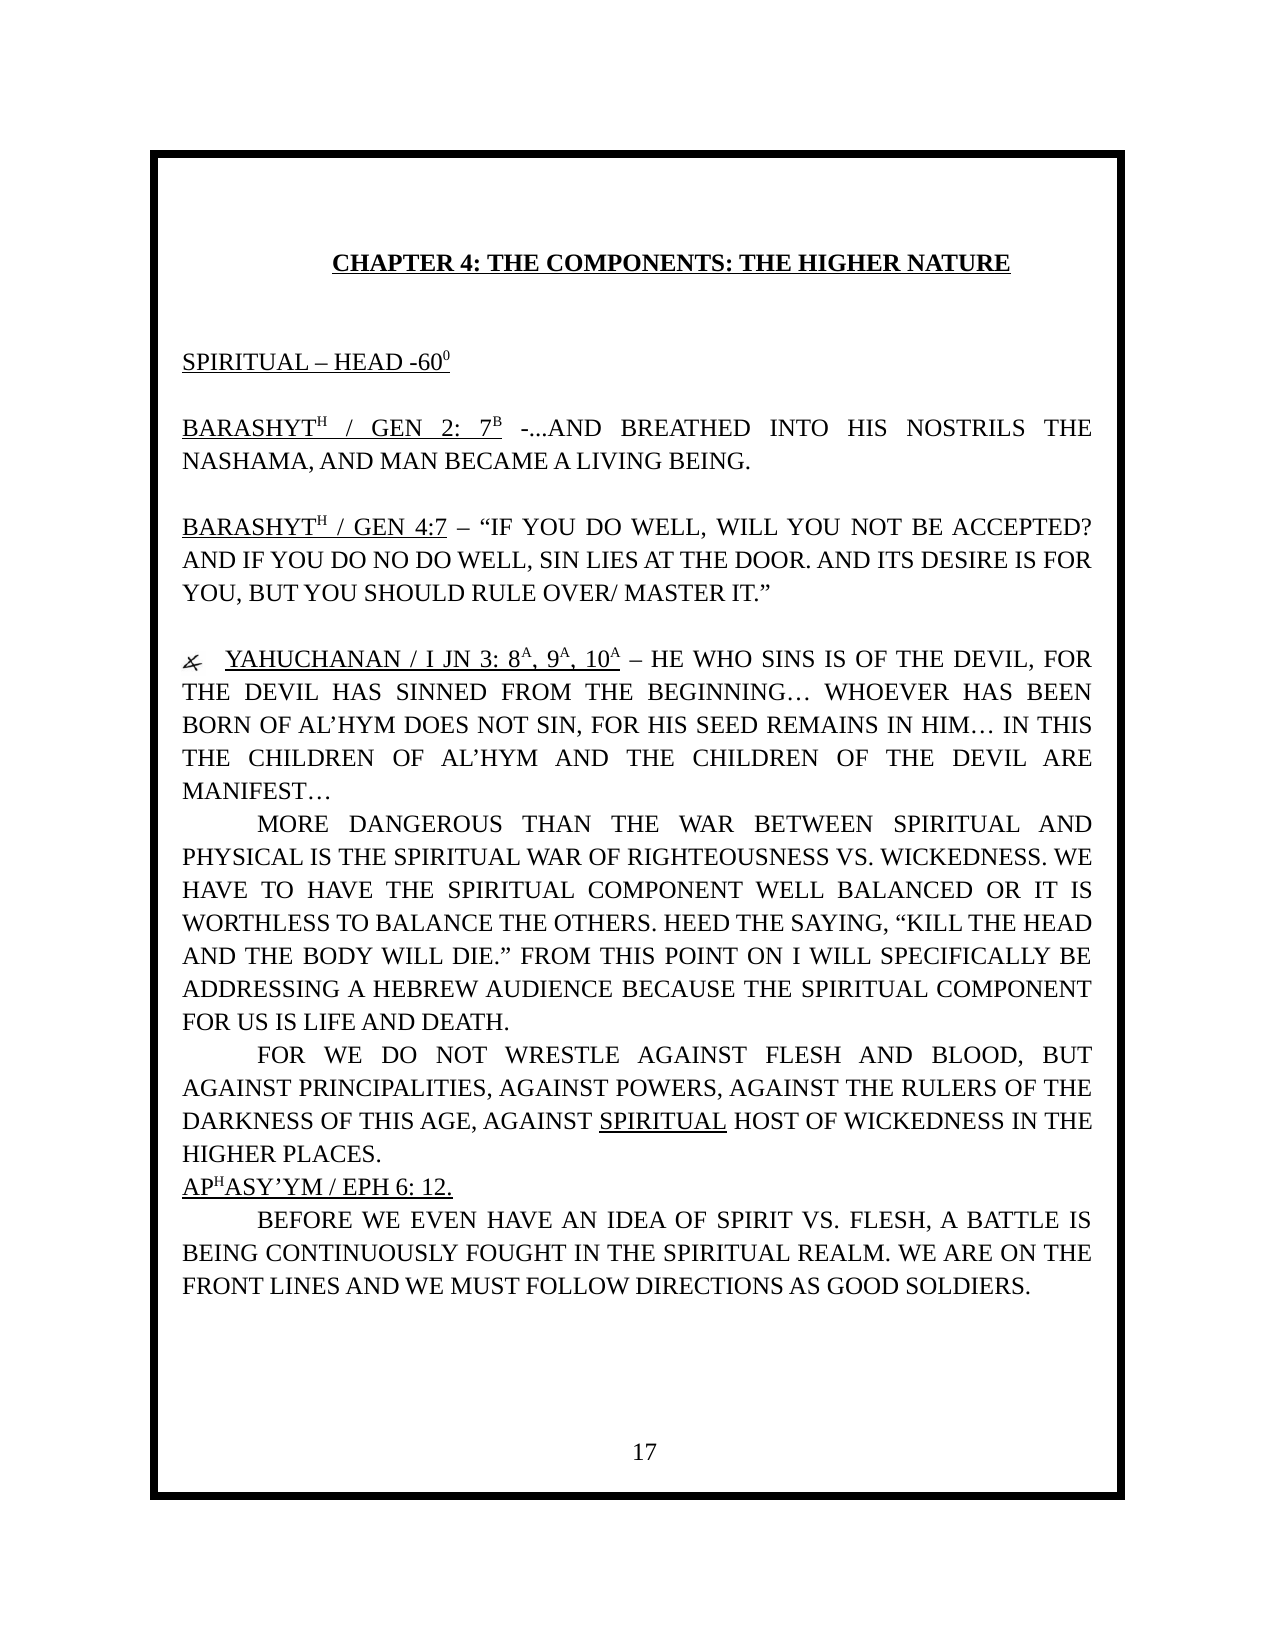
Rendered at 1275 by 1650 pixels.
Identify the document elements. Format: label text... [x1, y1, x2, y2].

text CHAPTER 4: THE COMPONENTS: THE HIGHER NATURE [182, 248, 1093, 277]
picture [180, 651, 206, 676]
text 17 [182, 1437, 1093, 1465]
text APHASY’YM / EPH 6: 12. [182, 1172, 1093, 1201]
text BEFORE WE EVEN HAVE AN IDEA OF SPIRIT VS. FLESH, A BATTLE IS BEING CONTINUOUSLY FOUGHT IN THE SPIRITUAL REALM. WE ARE ON THE FRONT LINES AND WE MUST FOLLOW DIRECTIONS AS GOOD SOLDIERS. [182, 1205, 1093, 1300]
text BARASHYTH / GEN 2: 7B -...AND BREATHED INTO HIS NOSTRILS THE NASHAMA, AND MAN BECAME A LIVING BEING. [182, 413, 1093, 475]
text SPIRITUAL – HEAD -600 [182, 347, 1093, 376]
text FOR WE DO NOT WRESTLE AGAINST FLESH AND BLOOD, BUT AGAINST PRINCIPALITIES, AGAINST POWERS, AGAINST THE RULERS OF THE DARKNESS OF THIS AGE, AGAINST SPIRITUAL HOST OF WICKEDNESS IN THE HIGHER PLACES. [182, 1040, 1093, 1168]
text BARASHYTH / GEN 4:7 – “IF YOU DO WELL, WILL YOU NOT BE ACCEPTED? AND IF YOU DO NO DO WELL, SIN LIES AT THE DOOR. AND ITS DESIRE IS FOR YOU, BUT YOU SHOULD RULE OVER/ MASTER IT.” [182, 512, 1093, 607]
text MORE DANGEROUS THAN THE WAR BETWEEN SPIRITUAL AND PHYSICAL IS THE SPIRITUAL WAR OF RIGHTEOUSNESS VS. WICKEDNESS. WE HAVE TO HAVE THE SPIRITUAL COMPONENT WELL BALANCED OR IT IS WORTHLESS TO BALANCE THE OTHERS. HEED THE SAYING, “KILL THE HEAD AND THE BODY WILL DIE.” FROM THIS POINT ON I WILL SPECIFICALLY BE ADDRESSING A HEBREW AUDIENCE BECAUSE THE SPIRITUAL COMPONENT FOR US IS LIFE AND DEATH. [182, 809, 1093, 1036]
text YAHUCHANAN / I JN 3: 8A, 9A, 10A – HE WHO SINS IS OF THE DEVIL, FOR THE DEVIL HAS SINNED FROM THE BEGINNING… WHOEVER HAS BEEN BORN OF AL’HYM DOES NOT SIN, FOR HIS SEED REMAINS IN HIM… IN THIS THE CHILDREN OF AL’HYM AND THE CHILDREN OF THE DEVIL ARE MANIFEST… [182, 644, 1093, 805]
